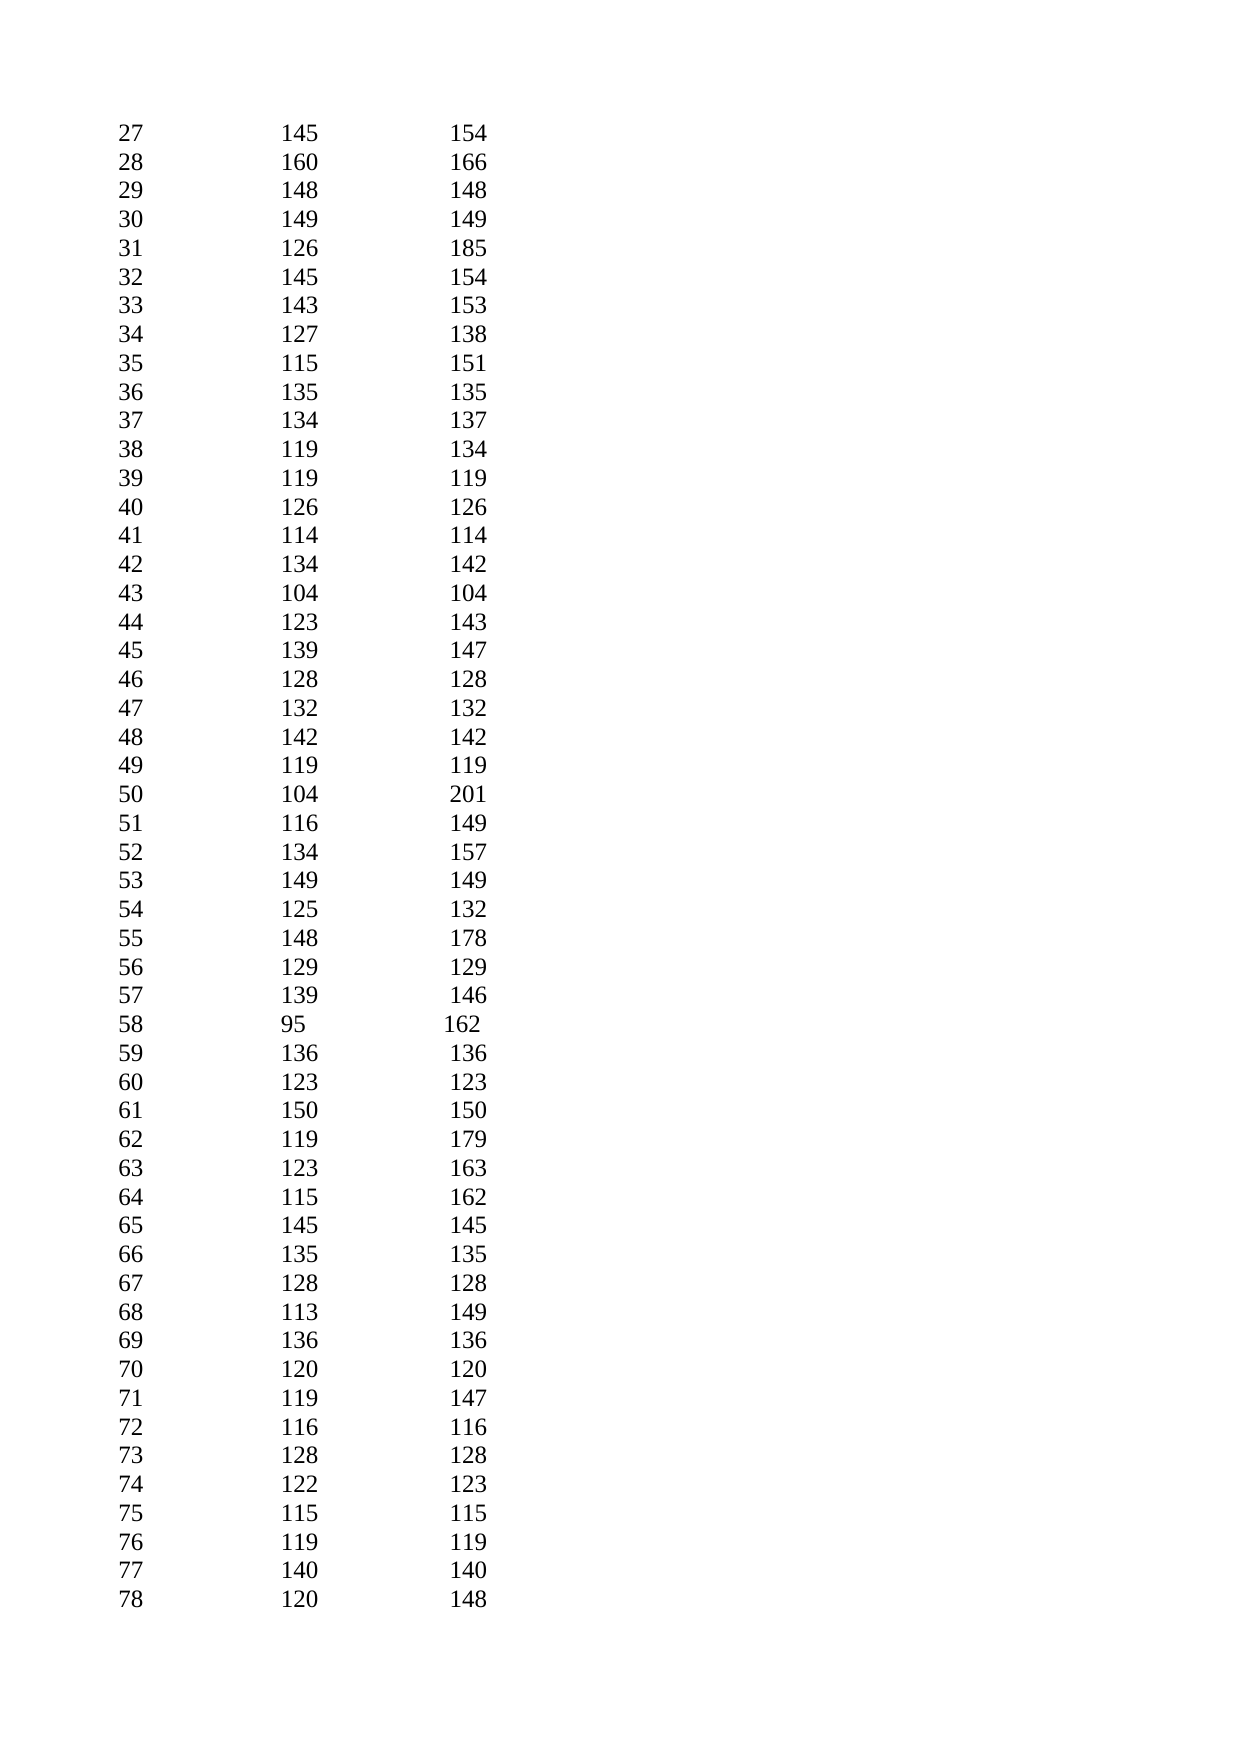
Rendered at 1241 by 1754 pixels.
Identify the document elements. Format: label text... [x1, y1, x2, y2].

text 72 116 116 [118, 1412, 1122, 1441]
text 62 119 179 [118, 1124, 1122, 1153]
text 33 143 153 [118, 291, 1122, 319]
text 50 104 201 [118, 779, 1122, 808]
text 65 145 145 [118, 1211, 1122, 1239]
text 32 145 154 [118, 262, 1122, 291]
text 67 128 128 [118, 1268, 1122, 1297]
text 37 134 137 [118, 406, 1122, 434]
text 64 115 162 [118, 1182, 1122, 1211]
text 75 115 115 [118, 1498, 1122, 1527]
text 57 139 146 [118, 981, 1122, 1009]
text 63 123 163 [118, 1153, 1122, 1182]
text 58 95 162 [118, 1009, 1122, 1038]
text 68 113 149 [118, 1297, 1122, 1326]
text 44 123 143 [118, 607, 1122, 636]
text 61 150 150 [118, 1096, 1122, 1124]
text 36 135 135 [118, 377, 1122, 406]
text 43 104 104 [118, 578, 1122, 607]
text 56 129 129 [118, 952, 1122, 981]
text 49 119 119 [118, 751, 1122, 779]
text 42 134 142 [118, 549, 1122, 578]
text 70 120 120 [118, 1354, 1122, 1383]
text 77 140 140 [118, 1556, 1122, 1584]
text 29 148 148 [118, 176, 1122, 204]
text 59 136 136 [118, 1038, 1122, 1067]
text 34 127 138 [118, 319, 1122, 348]
text 55 148 178 [118, 923, 1122, 952]
text 35 115 151 [118, 348, 1122, 377]
text 66 135 135 [118, 1239, 1122, 1268]
text 76 119 119 [118, 1527, 1122, 1556]
text 51 116 149 [118, 808, 1122, 837]
text 52 134 157 [118, 837, 1122, 866]
text 73 128 128 [118, 1441, 1122, 1469]
text 54 125 132 [118, 894, 1122, 923]
text 60 123 123 [118, 1067, 1122, 1096]
text 38 119 134 [118, 434, 1122, 463]
text 27 145 154 [118, 118, 1122, 147]
text 78 120 148 [118, 1584, 1122, 1613]
text 69 136 136 [118, 1326, 1122, 1354]
text 53 149 149 [118, 866, 1122, 894]
text 47 132 132 [118, 693, 1122, 722]
text 46 128 128 [118, 664, 1122, 693]
text 39 119 119 [118, 463, 1122, 492]
text 71 119 147 [118, 1383, 1122, 1412]
text 30 149 149 [118, 204, 1122, 233]
text 74 122 123 [118, 1469, 1122, 1498]
text 45 139 147 [118, 636, 1122, 664]
text 31 126 185 [118, 233, 1122, 262]
text 48 142 142 [118, 722, 1122, 751]
text 40 126 126 [118, 492, 1122, 521]
text 28 160 166 [118, 147, 1122, 176]
text 41 114 114 [118, 521, 1122, 549]
